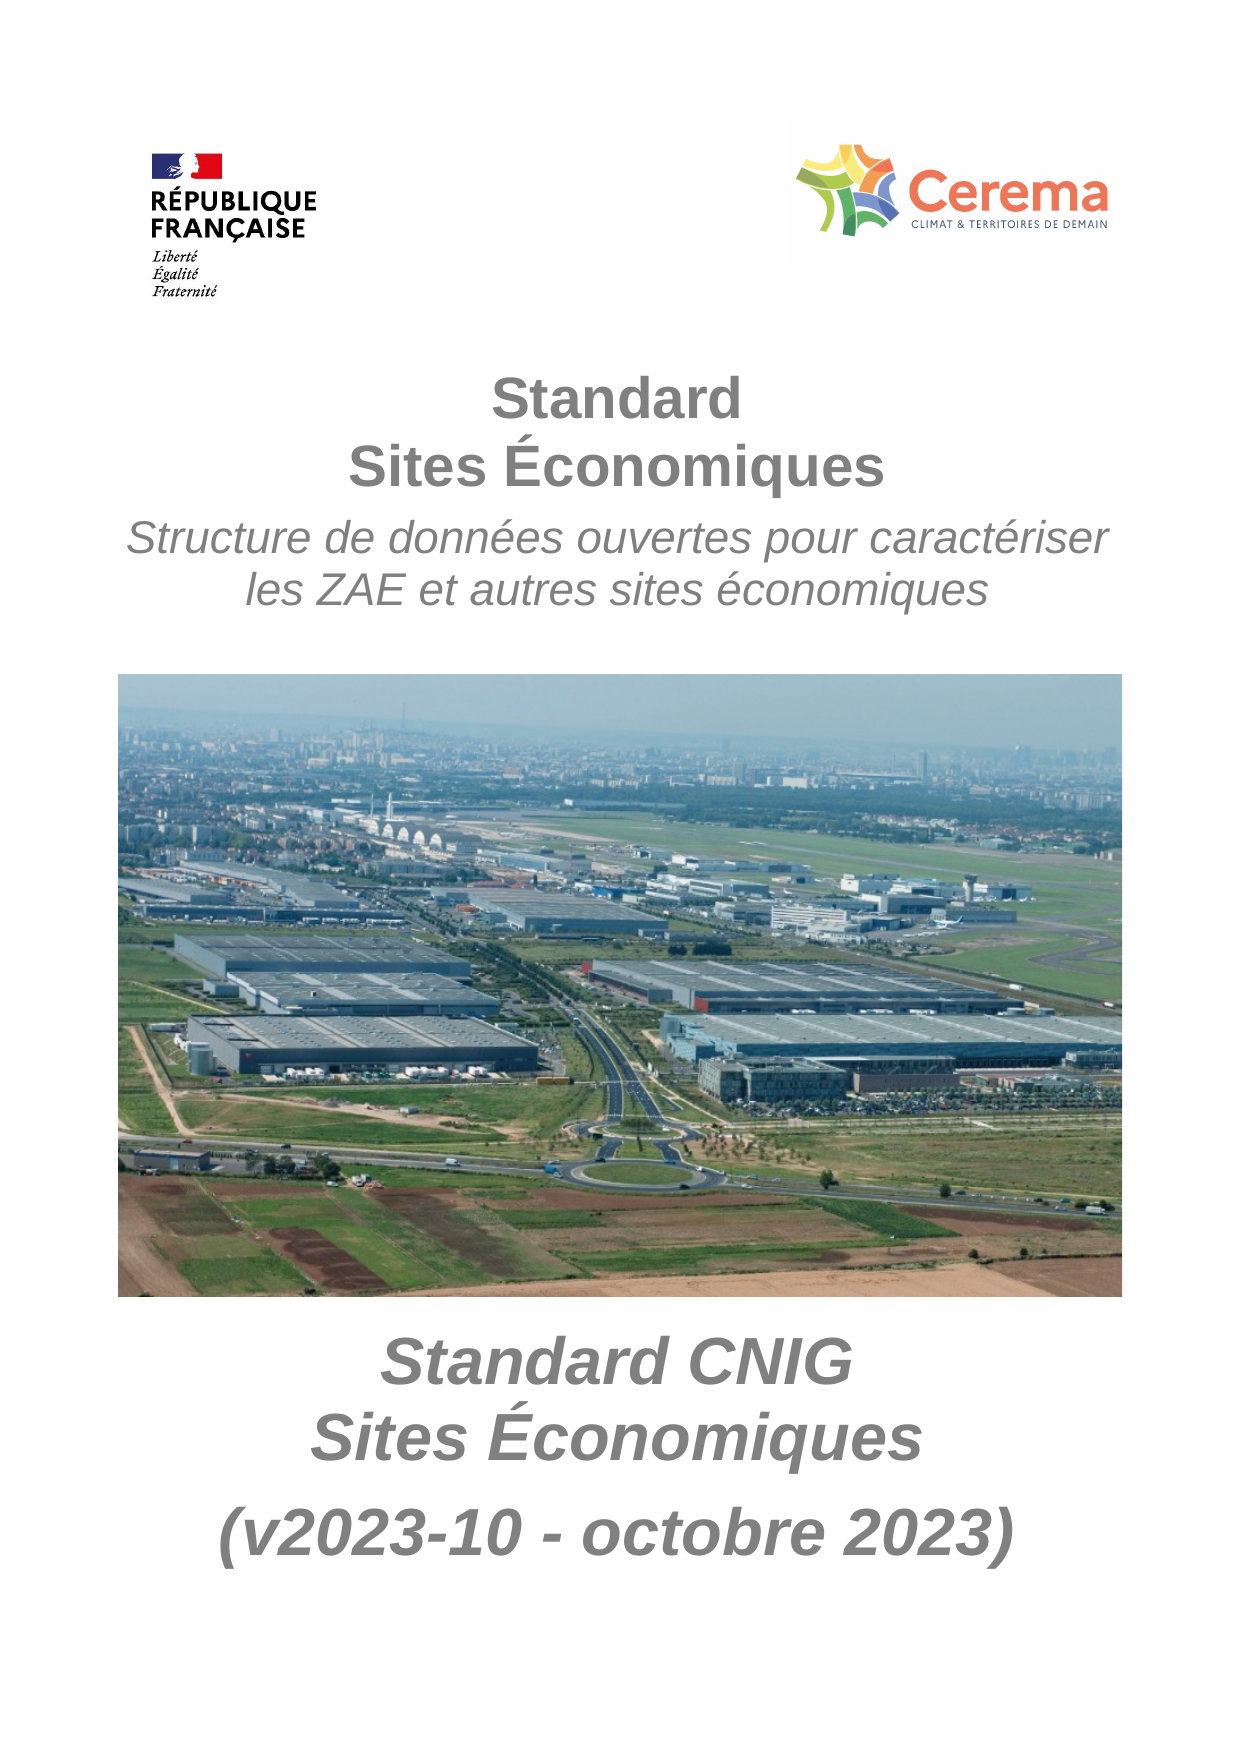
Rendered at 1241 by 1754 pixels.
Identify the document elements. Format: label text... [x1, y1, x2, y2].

table_header [787, 267, 1122, 335]
picture [118, 674, 1123, 1297]
table_cell [118, 1297, 1122, 1322]
table_header [118, 118, 453, 335]
table_header [453, 118, 787, 335]
table_cell Standard CNIG Sites Économiques (v2023-10 - octobre 2023) [118, 1322, 1122, 1569]
picture [118, 118, 354, 332]
table_cell Standard Sites Économiques Structure de données ouvertes pour caractériser les ZAE et autres sites économiques [118, 335, 1122, 645]
table_cell [118, 645, 1122, 674]
picture [787, 118, 1123, 267]
